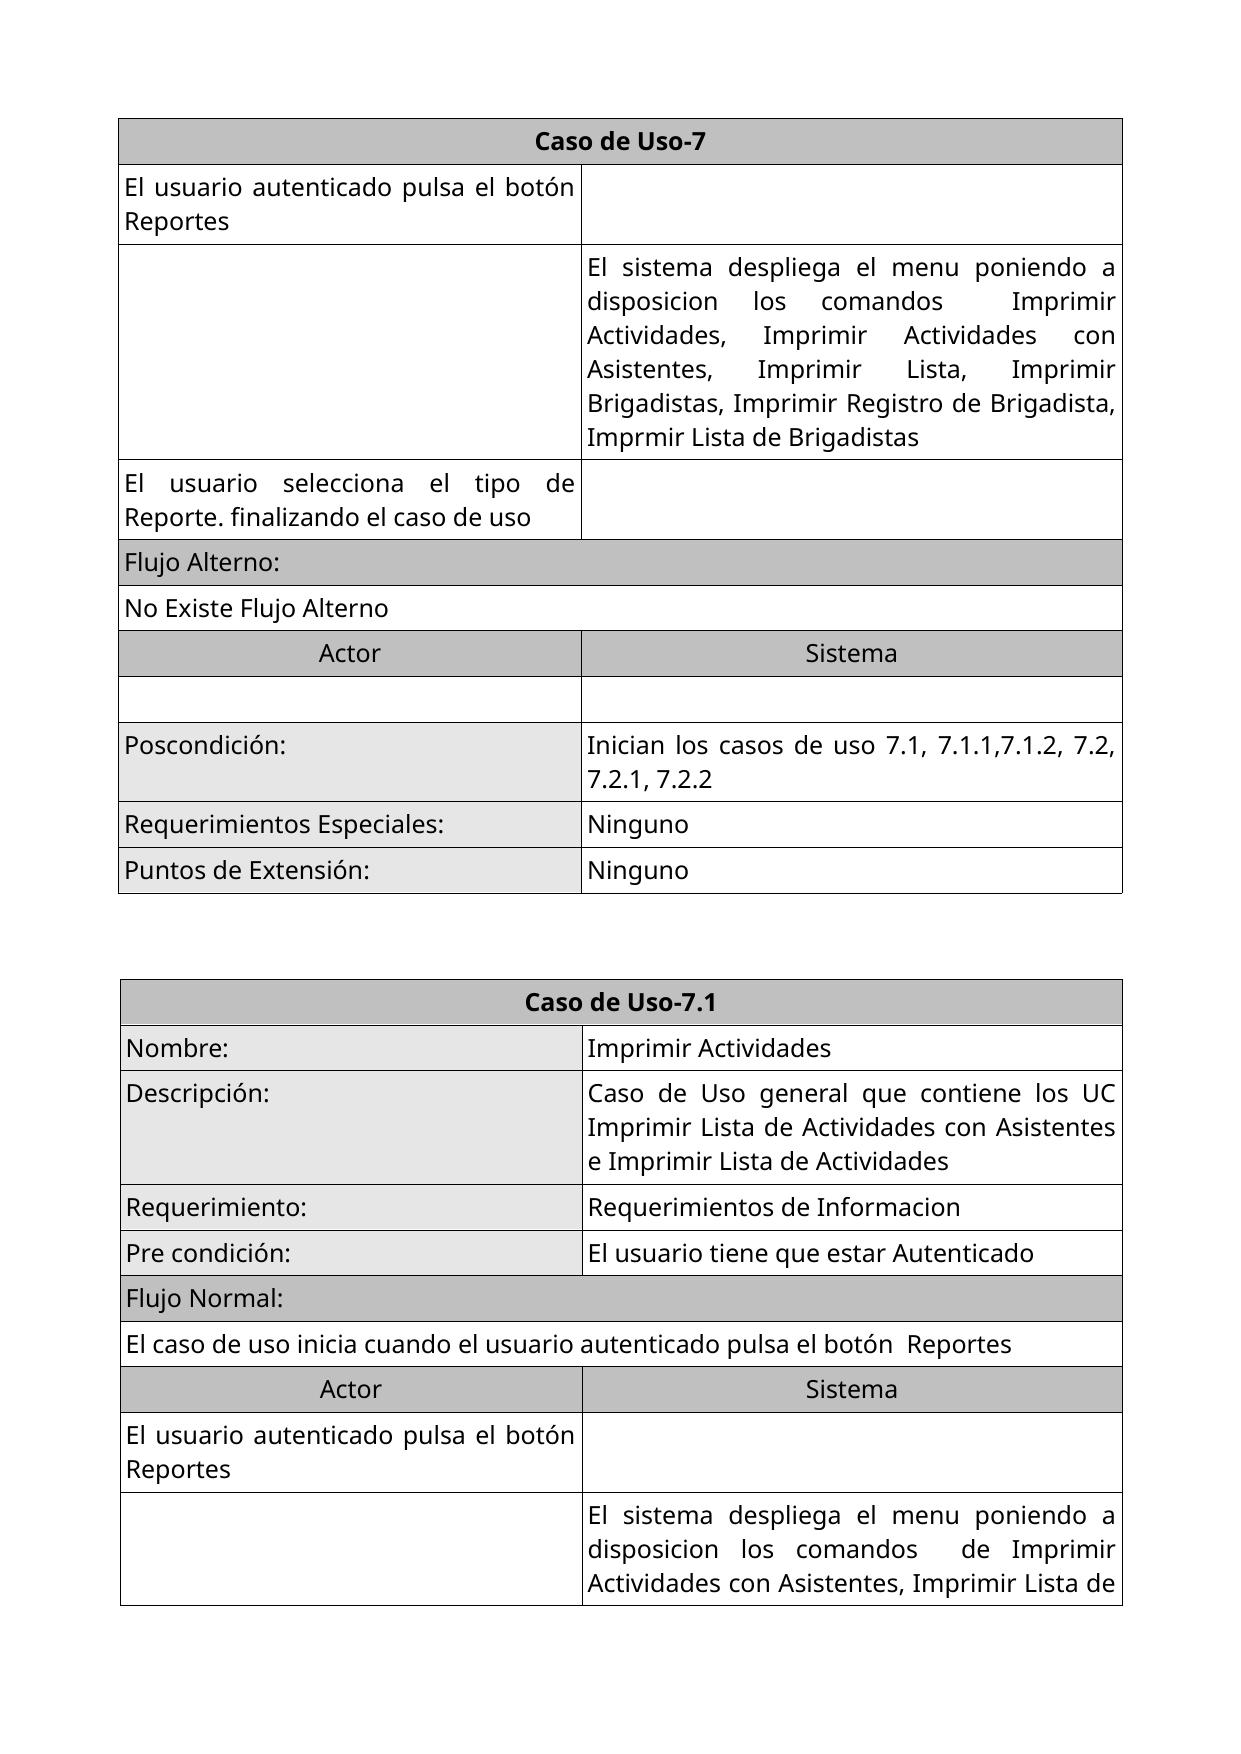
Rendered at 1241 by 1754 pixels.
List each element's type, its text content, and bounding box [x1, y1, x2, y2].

table_cell Requerimientos de Informacion [583, 1185, 1122, 1229]
table_cell Sistema [582, 631, 1122, 676]
table_cell [582, 165, 1122, 243]
table_cell [582, 460, 1122, 539]
table_cell El usuario tiene que estar Autenticado [583, 1231, 1122, 1275]
table_cell Imprimir Actividades [583, 1026, 1122, 1070]
table_cell El sistema despliega el menu poniendo a disposicion los comandos de Imprimir Actividades con Asistentes, Imprimir Lista de [583, 1493, 1122, 1605]
table_cell Actor [119, 631, 581, 676]
table_cell Nombre: [121, 1026, 582, 1070]
table_cell Sistema [583, 1367, 1122, 1412]
table_cell Puntos de Extensión: [119, 848, 581, 892]
table_cell Inician los casos de uso 7.1, 7.1.1,7.1.2, 7.2, 7.2.1, 7.2.2 [582, 723, 1122, 801]
table_cell El caso de uso inicia cuando el usuario autenticado pulsa el botón Reportes [121, 1322, 1122, 1366]
table_cell Actor [121, 1367, 582, 1412]
table_cell [583, 1413, 1122, 1492]
table_cell El usuario autenticado pulsa el botón Reportes [121, 1413, 582, 1492]
table_cell [121, 1493, 582, 1605]
table_cell [119, 677, 581, 722]
table_header Caso de Uso-7.1 [121, 980, 1122, 1024]
table_cell Flujo Alterno: [119, 540, 1122, 585]
table_cell Requerimientos Especiales: [119, 802, 581, 847]
table_cell El sistema despliega el menu poniendo a disposicion los comandos Imprimir Actividades, Imprimir Actividades con Asistentes, Imprimir Lista, Imprimir Brigadistas, Imprimir Registro de Brigadista, Imprmir Lista de Brigadistas [582, 245, 1122, 459]
table_cell Pre condición: [121, 1231, 582, 1275]
table_cell Ninguno [582, 802, 1122, 847]
table_cell Flujo Normal: [121, 1276, 1122, 1321]
table_cell Descripción: [121, 1071, 582, 1184]
table_cell Requerimiento: [121, 1185, 582, 1229]
table_cell El usuario autenticado pulsa el botón Reportes [119, 165, 581, 243]
table_cell Caso de Uso general que contiene los UC Imprimir Lista de Actividades con Asistentes e Imprimir Lista de Actividades [583, 1071, 1122, 1184]
table_cell No Existe Flujo Alterno [119, 586, 1122, 630]
table_cell El usuario selecciona el tipo de Reporte. finalizando el caso de uso [119, 460, 581, 539]
table_cell [119, 245, 581, 459]
table_cell [582, 677, 1122, 722]
table_cell Ninguno [582, 848, 1122, 892]
table_cell Poscondición: [119, 723, 581, 801]
table_header Caso de Uso-7 [119, 119, 1122, 164]
